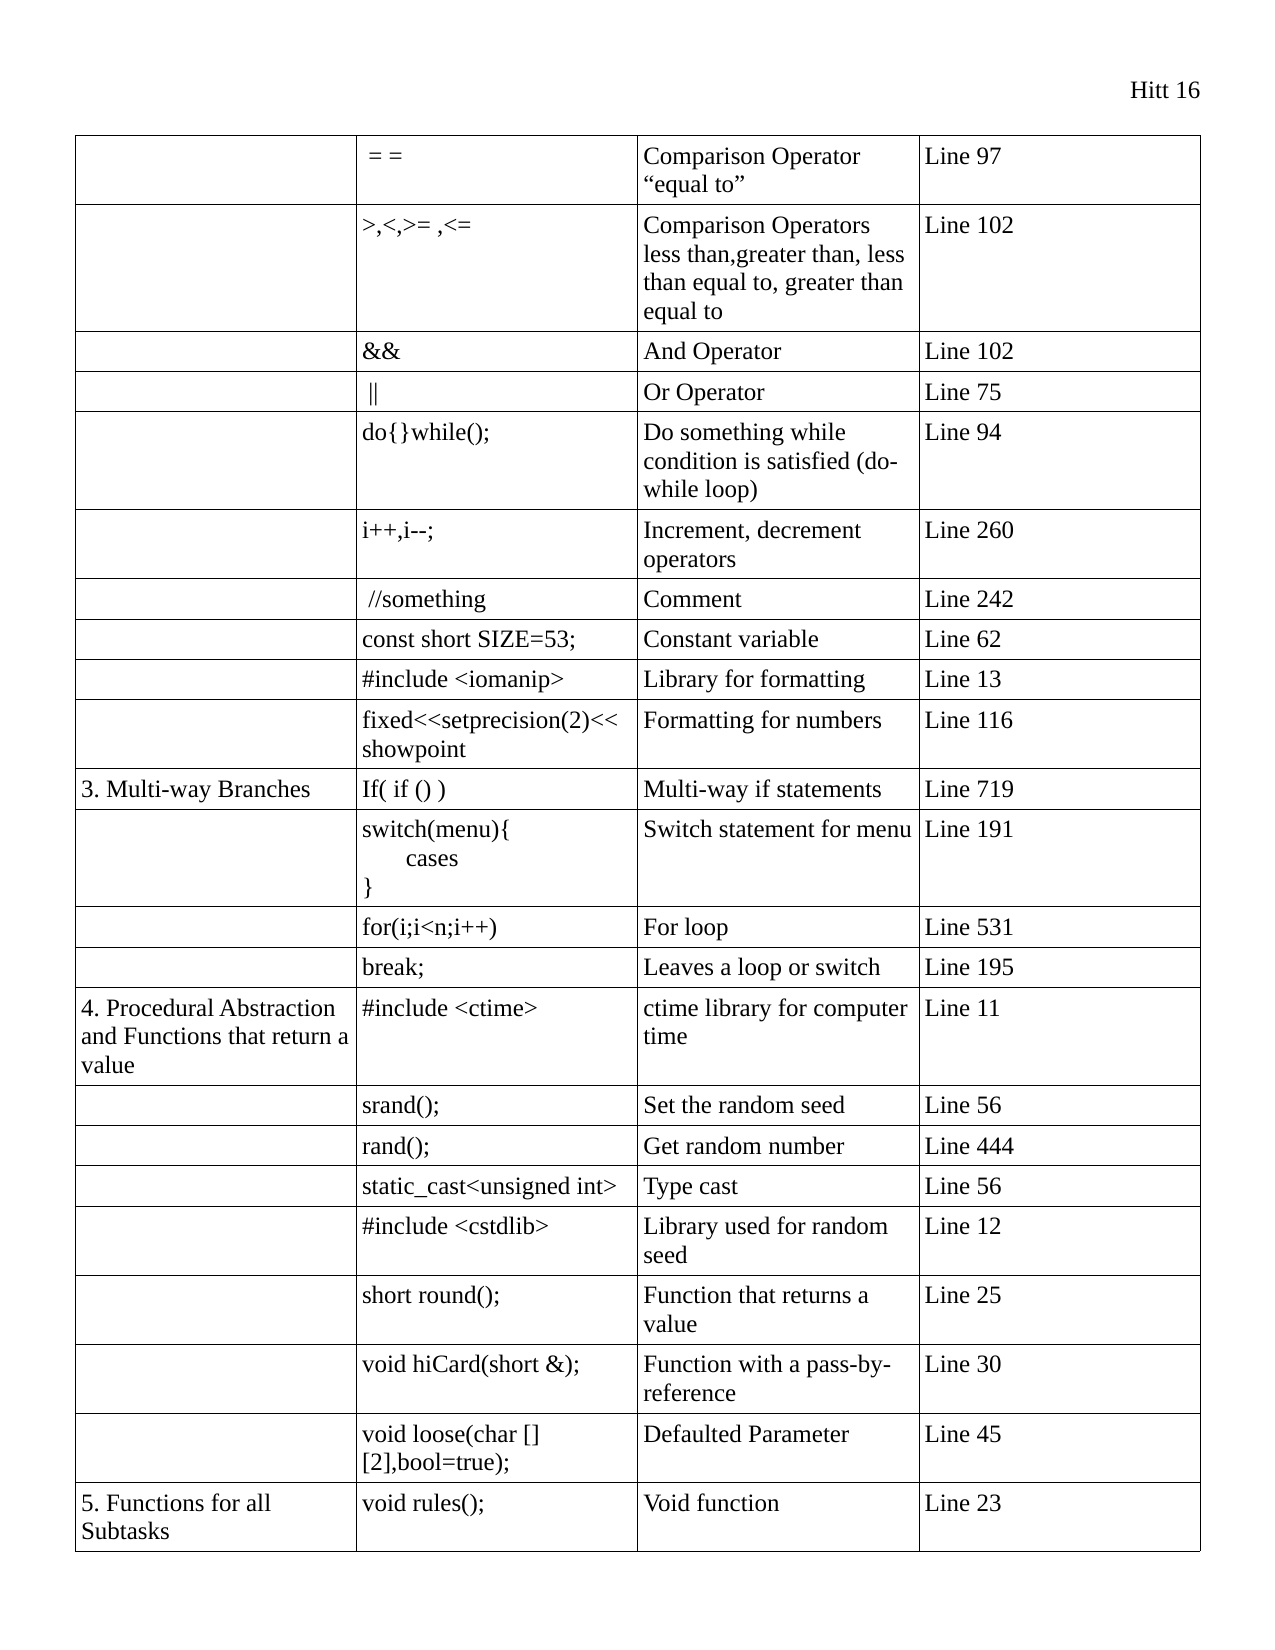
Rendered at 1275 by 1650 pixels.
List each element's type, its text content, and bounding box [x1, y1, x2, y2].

table_cell Line 97 [920, 136, 1200, 204]
table_cell Line 56 [920, 1086, 1200, 1125]
table_cell [76, 1166, 356, 1206]
table_cell Line 25 [920, 1276, 1200, 1344]
table_cell Line 94 [920, 412, 1200, 509]
table_cell Line 30 [920, 1345, 1200, 1413]
table_cell [76, 1126, 356, 1165]
table_cell Line 242 [920, 579, 1200, 618]
table_cell do{}while(); [357, 412, 637, 509]
table_cell break; [357, 948, 637, 987]
table_cell #include <ctime> [357, 988, 637, 1085]
table_cell [76, 810, 356, 906]
table_cell Set the random seed [638, 1086, 919, 1125]
table_cell And Operator [638, 332, 919, 371]
table_cell If( if () ) [357, 769, 637, 808]
table_cell Function that returns a value [638, 1276, 919, 1344]
table_cell Line 260 [920, 510, 1200, 578]
table_cell Line 444 [920, 1126, 1200, 1165]
table_cell Comparison Operator “equal to” [638, 136, 919, 204]
table_cell Line 531 [920, 907, 1200, 947]
table_cell >,<,>= ,<= [357, 205, 637, 331]
table_cell short round(); [357, 1276, 637, 1344]
table_cell void hiCard(short &); [357, 1345, 637, 1413]
table_cell [76, 948, 356, 987]
table_cell Or Operator [638, 372, 919, 411]
table_cell Line 56 [920, 1166, 1200, 1206]
table_cell Do something while condition is satisfied (do-while loop) [638, 412, 919, 509]
table_cell Comment [638, 579, 919, 618]
table_cell Type cast [638, 1166, 919, 1206]
table_cell Get random number [638, 1126, 919, 1165]
table_cell && [357, 332, 637, 371]
table_cell Line 191 [920, 810, 1200, 906]
table_cell static_cast<unsigned int> [357, 1166, 637, 1206]
table_cell for(i;i<n;i++) [357, 907, 637, 947]
table_cell [76, 1086, 356, 1125]
table_cell Line 62 [920, 620, 1200, 659]
table_cell Line 23 [920, 1483, 1200, 1551]
table_cell [76, 332, 356, 371]
table_cell Line 102 [920, 332, 1200, 371]
table_cell Switch statement for menu [638, 810, 919, 906]
table_cell ctime library for computer time [638, 988, 919, 1085]
table_cell Line 102 [920, 205, 1200, 331]
table_cell [76, 1207, 356, 1275]
table_cell [76, 205, 356, 331]
table_cell Comparison Operators less than,greater than, less than equal to, greater than equal to [638, 205, 919, 331]
table_cell Line 11 [920, 988, 1200, 1085]
table_cell void rules(); [357, 1483, 637, 1551]
table_cell Increment, decrement operators [638, 510, 919, 578]
table_cell Line 12 [920, 1207, 1200, 1275]
table_cell Line 719 [920, 769, 1200, 808]
table_cell [76, 620, 356, 659]
table_cell [76, 412, 356, 509]
table_cell //something [357, 579, 637, 618]
table_cell 5. Functions for all Subtasks [76, 1483, 356, 1551]
table_cell Constant variable [638, 620, 919, 659]
table_cell [76, 907, 356, 947]
table_cell rand(); [357, 1126, 637, 1165]
table_cell || [357, 372, 637, 411]
table_cell 4. Procedural Abstraction and Functions that return a value [76, 988, 356, 1085]
table_cell [76, 510, 356, 578]
table_cell fixed<<setprecision(2)<< showpoint [357, 700, 637, 768]
table_cell srand(); [357, 1086, 637, 1125]
table_cell Void function [638, 1483, 919, 1551]
table_cell [76, 1414, 356, 1482]
table_cell Line 45 [920, 1414, 1200, 1482]
table_cell Formatting for numbers [638, 700, 919, 768]
table_cell Line 75 [920, 372, 1200, 411]
table_cell #include <iomanip> [357, 660, 637, 699]
table_cell [76, 372, 356, 411]
table_cell For loop [638, 907, 919, 947]
table_cell #include <cstdlib> [357, 1207, 637, 1275]
table_cell Library used for random seed [638, 1207, 919, 1275]
table_cell [76, 700, 356, 768]
table_cell switch(menu){ cases } [357, 810, 637, 906]
table_cell Multi-way if statements [638, 769, 919, 808]
table_cell Library for formatting [638, 660, 919, 699]
table_cell [76, 1276, 356, 1344]
table_cell i++,i--; [357, 510, 637, 578]
table_cell Line 13 [920, 660, 1200, 699]
table_cell Leaves a loop or switch [638, 948, 919, 987]
table_cell [76, 1345, 356, 1413]
table_cell void loose(char [][2],bool=true); [357, 1414, 637, 1482]
table_cell Defaulted Parameter [638, 1414, 919, 1482]
table_cell Line 195 [920, 948, 1200, 987]
table_cell [76, 136, 356, 204]
table_cell [76, 579, 356, 618]
table_cell const short SIZE=53; [357, 620, 637, 659]
table_cell = = [357, 136, 637, 204]
table_cell 3. Multi-way Branches [76, 769, 356, 808]
table_cell [76, 660, 356, 699]
table_cell Function with a pass-by-reference [638, 1345, 919, 1413]
table_cell Line 116 [920, 700, 1200, 768]
